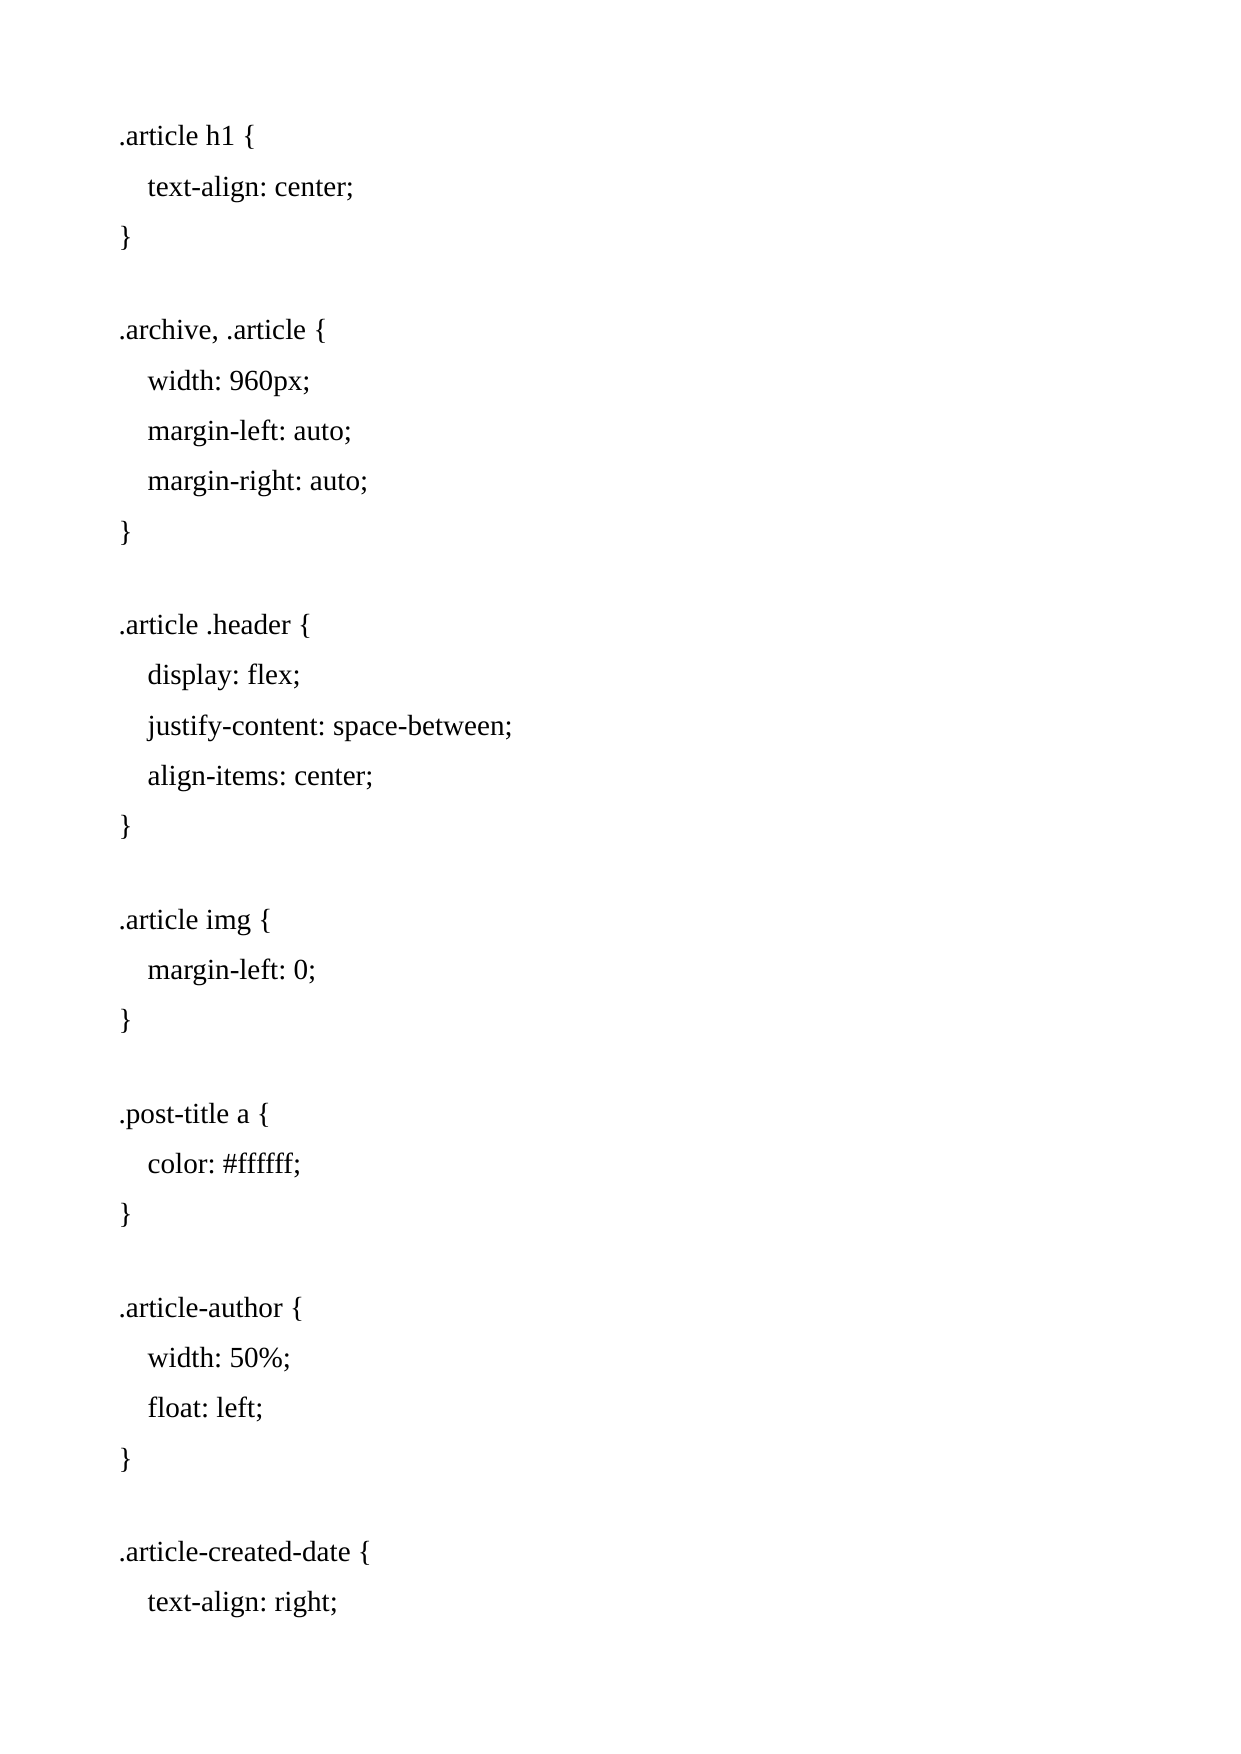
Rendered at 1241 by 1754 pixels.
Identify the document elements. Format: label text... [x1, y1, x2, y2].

text display: flex; [118, 657, 1122, 691]
text } [118, 1441, 1122, 1474]
text float: left; [118, 1391, 1122, 1424]
text .archive, .article { [118, 312, 1122, 346]
text } [118, 808, 1122, 842]
text .article-author { [118, 1290, 1122, 1323]
text width: 960px; [118, 363, 1122, 396]
text justify-content: space-between; [118, 708, 1122, 741]
text .article .header { [118, 607, 1122, 641]
text margin-left: auto; [118, 413, 1122, 447]
text } [118, 1196, 1122, 1230]
text } [118, 514, 1122, 547]
text } [118, 219, 1122, 252]
text align-items: center; [118, 758, 1122, 792]
text } [118, 1002, 1122, 1036]
text margin-right: auto; [118, 463, 1122, 497]
text .article-created-date { [118, 1534, 1122, 1568]
text .post-title a { [118, 1096, 1122, 1129]
text .article h1 { [118, 118, 1122, 152]
text width: 50%; [118, 1340, 1122, 1374]
text color: #ffffff; [118, 1146, 1122, 1180]
text margin-left: 0; [118, 952, 1122, 986]
text text-align: center; [118, 169, 1122, 202]
text .article img { [118, 902, 1122, 935]
text text-align: right; [118, 1584, 1122, 1618]
